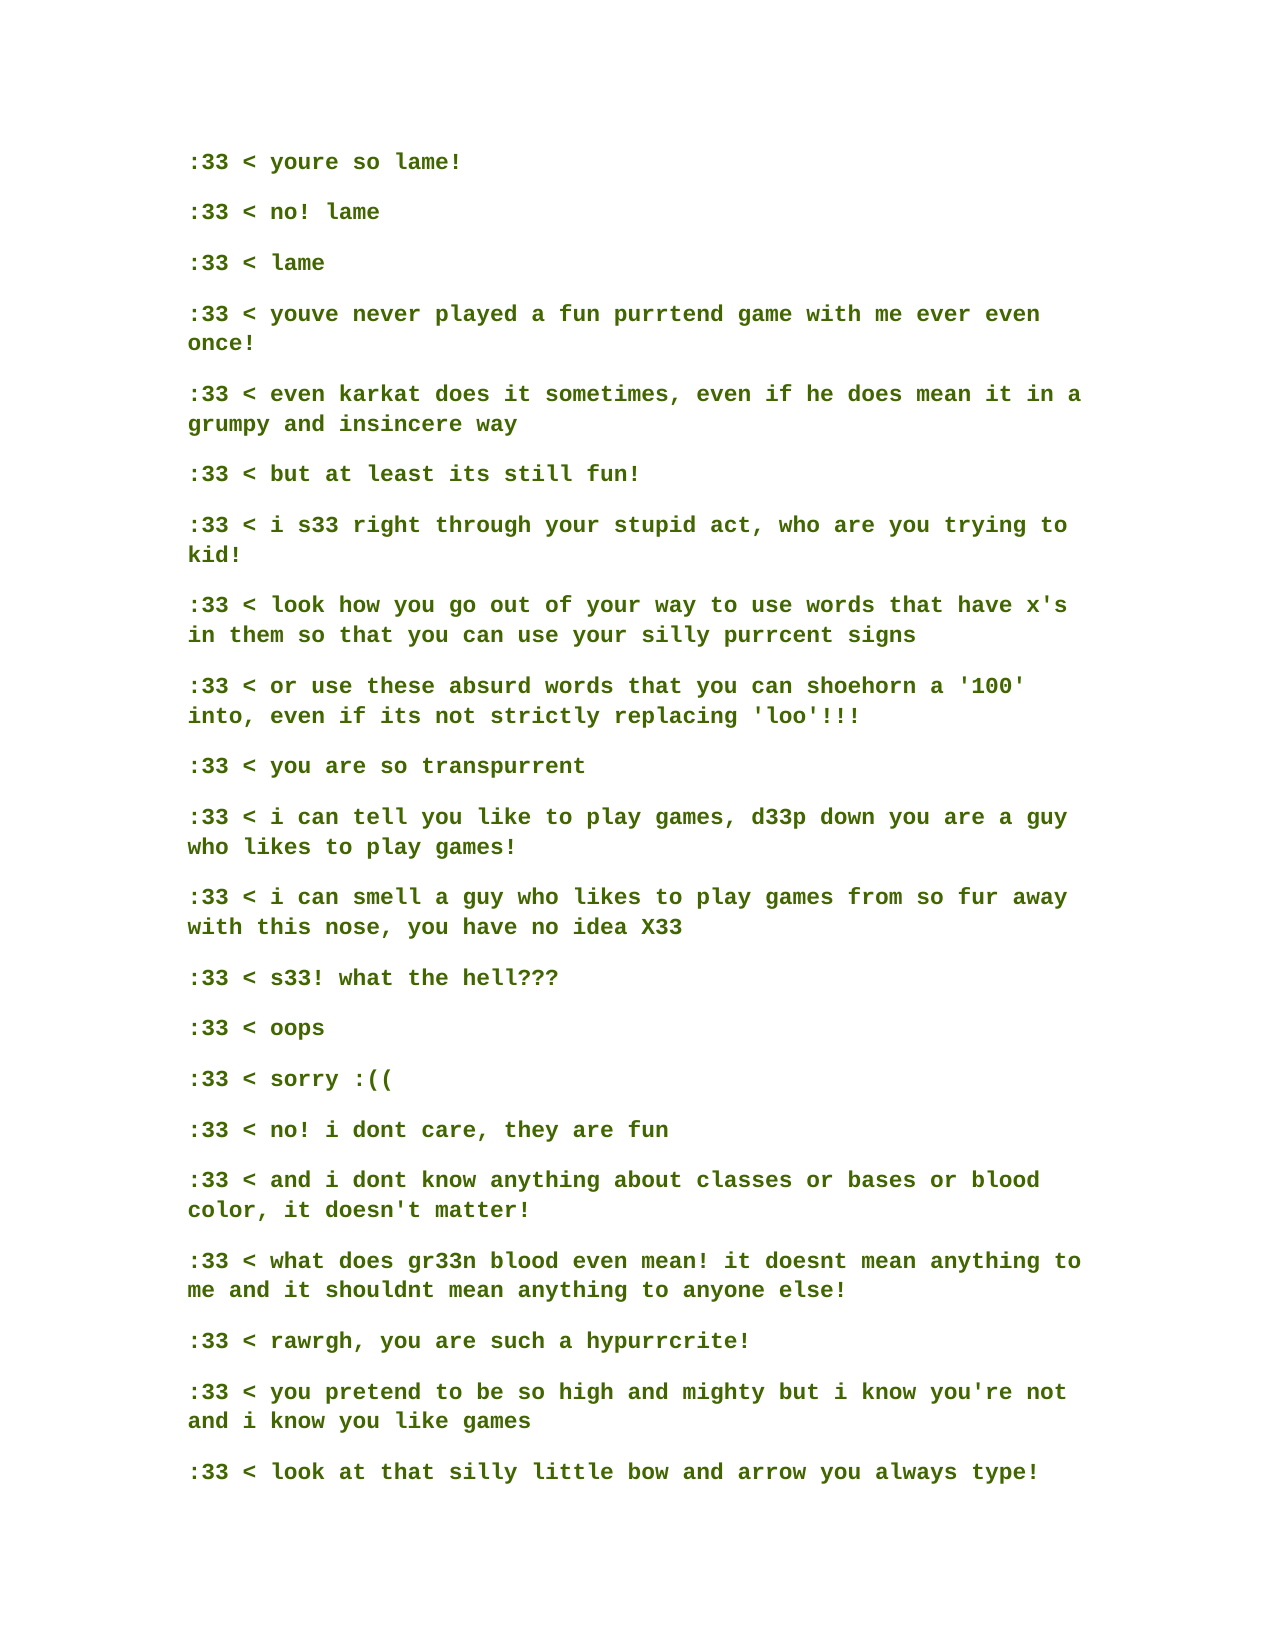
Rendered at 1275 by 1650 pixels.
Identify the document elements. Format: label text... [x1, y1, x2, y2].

text :33 < youre so lame! [187, 150, 1087, 176]
text :33 < rawrgh, you are such a hypurrcrite! [187, 1329, 1087, 1355]
text :33 < look at that silly little bow and arrow you always type! [187, 1460, 1087, 1486]
text :33 < sorry :(( [187, 1067, 1087, 1093]
text :33 < i s33 right through your stupid act, who are you trying to kid! [187, 513, 1087, 569]
text :33 < i can smell a guy who likes to play games from so fur away with this nose, you have no idea X33 [187, 886, 1087, 941]
text :33 < no! lame [187, 201, 1087, 227]
text :33 < or use these absurd words that you can shoehorn a '100' into, even if its not strictly replacing 'loo'!!! [187, 674, 1087, 730]
text :33 < oops [187, 1017, 1087, 1043]
text :33 < look how you go out of your way to use words that have x's in them so that you can use your silly purrcent signs [187, 594, 1087, 649]
text :33 < lame [187, 251, 1087, 277]
text :33 < no! i dont care, they are fun [187, 1118, 1087, 1144]
text :33 < and i dont know anything about classes or bases or blood color, it doesn't matter! [187, 1168, 1087, 1224]
text :33 < you pretend to be so high and mighty but i know you're not and i know you like games [187, 1380, 1087, 1436]
text :33 < s33! what the hell??? [187, 966, 1087, 992]
text :33 < but at least its still fun! [187, 463, 1087, 489]
text :33 < you are so transpurrent [187, 754, 1087, 781]
text :33 < even karkat does it sometimes, even if he does mean it in a grumpy and insincere way [187, 382, 1087, 438]
text :33 < youve never played a fun purrtend game with me ever even once! [187, 302, 1087, 358]
text :33 < what does gr33n blood even mean! it doesnt mean anything to me and it shouldnt mean anything to anyone else! [187, 1249, 1087, 1305]
text :33 < i can tell you like to play games, d33p down you are a guy who likes to play games! [187, 805, 1087, 861]
